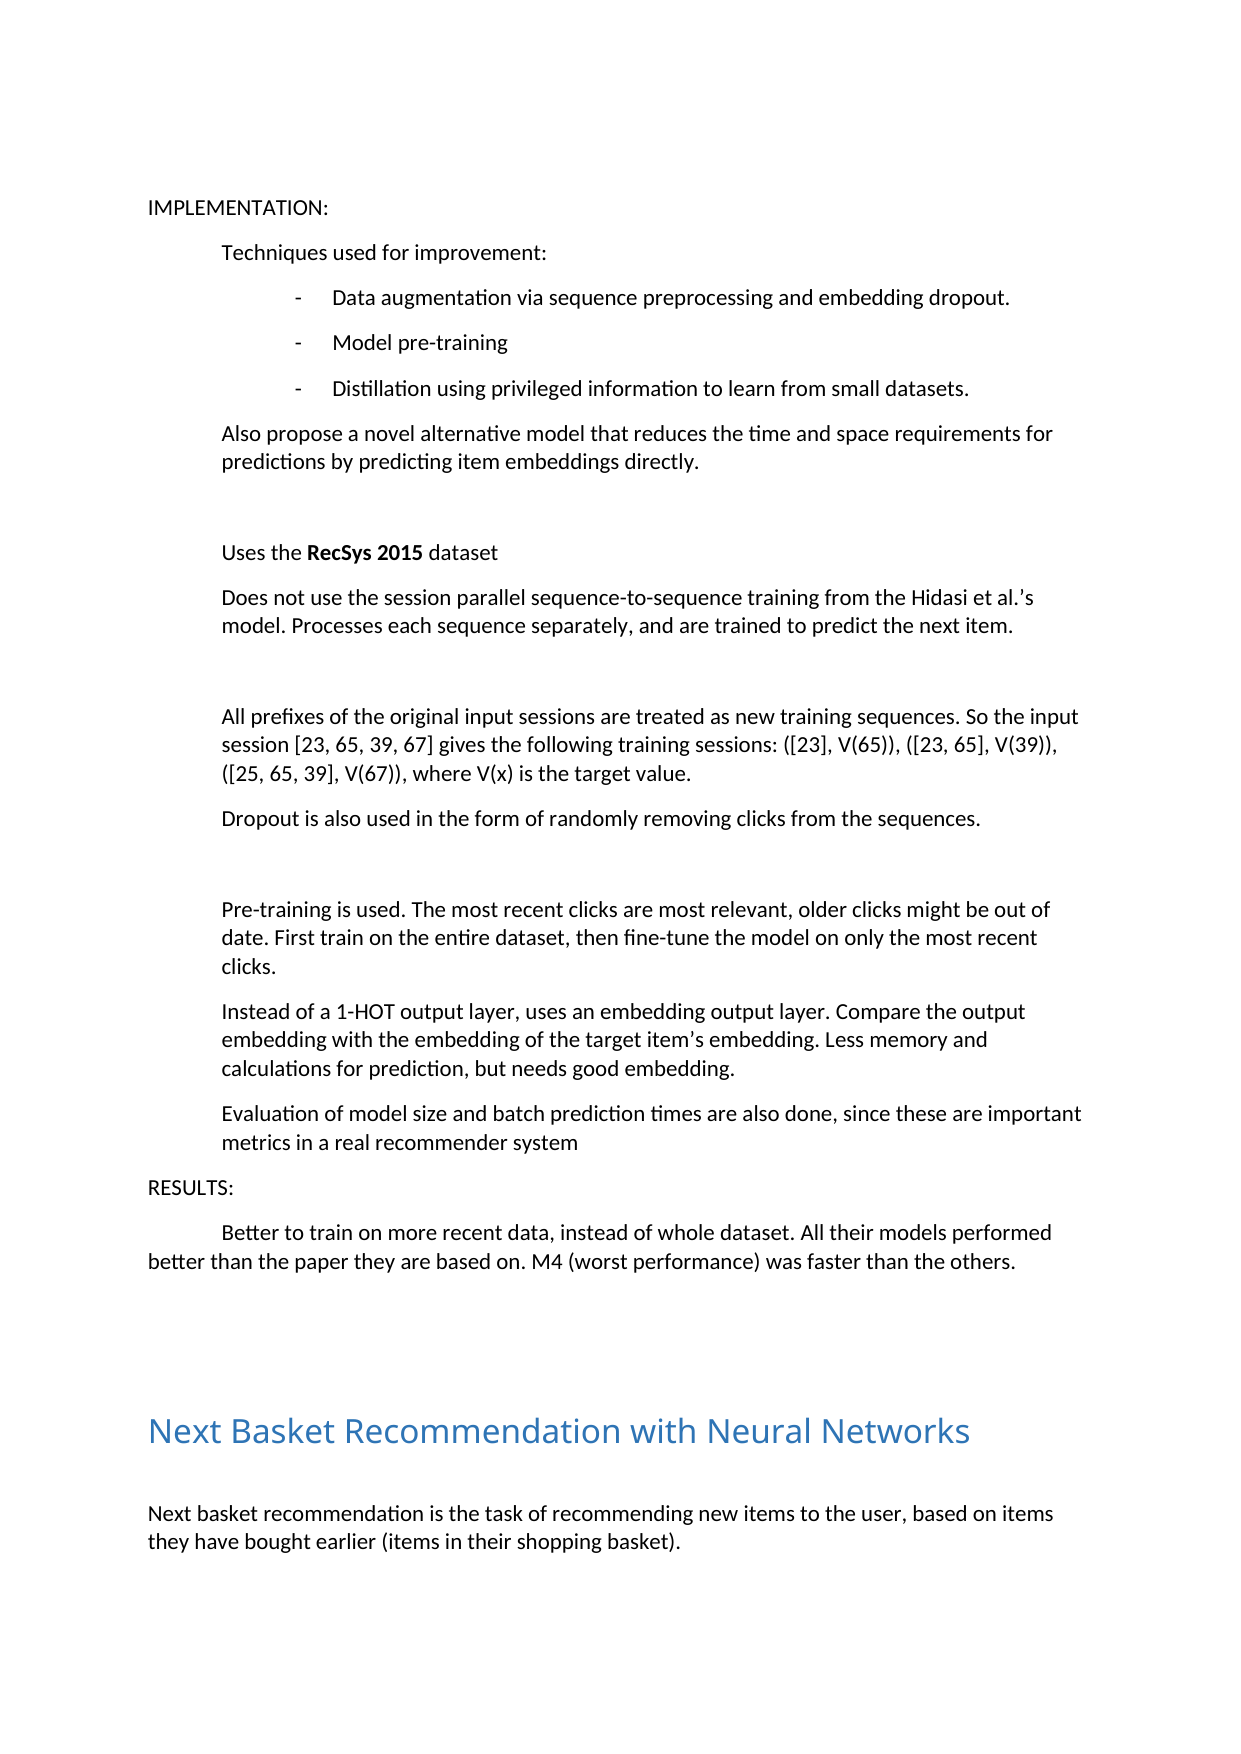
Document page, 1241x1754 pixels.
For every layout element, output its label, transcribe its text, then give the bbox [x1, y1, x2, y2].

text Evaluation of model size and batch prediction times are also done, since these are important metrics in a real recommender system [221, 1099, 1093, 1156]
list Data augmentation via sequence preprocessing and embedding dropout. [294, 283, 1093, 311]
text Better to train on more recent data, instead of whole dataset. All their models performed better than the paper they are based on. M4 (worst performance) was faster than the others. [148, 1218, 1093, 1275]
list Model pre-training [294, 328, 1093, 356]
list Distillation using privileged information to learn from small datasets. [294, 374, 1093, 402]
text RESULTS: [148, 1173, 1093, 1201]
text Pre-training is used. The most recent clicks are most relevant, older clicks might be out of date. First train on the entire dataset, then fine-tune the model on only the most recent clicks. [221, 895, 1093, 980]
subtitle Next Basket Recommendation with Neural Networks [148, 1407, 1093, 1453]
text Also propose a novel alternative model that reduces the time and space requirements for predictions by predicting item embeddings directly. [221, 419, 1093, 475]
text Dropout is also used in the form of randomly removing clicks from the sequences. [221, 804, 1093, 832]
text Uses the RecSys 2015 dataset [221, 538, 1093, 566]
text Techniques used for improvement: [148, 238, 1093, 266]
text Next basket recommendation is the task of recommending new items to the user, based on items they have bought earlier (items in their shopping basket). [148, 1499, 1093, 1555]
text Instead of a 1-HOT output layer, uses an embedding output layer. Compare the output embedding with the embedding of the target item’s embedding. Less memory and calculations for prediction, but needs good embedding. [221, 997, 1093, 1082]
text Does not use the session parallel sequence-to-sequence training from the Hidasi et al.’s model. Processes each sequence separately, and are trained to predict the next item. [221, 583, 1093, 639]
text All prefixes of the original input sessions are treated as new training sequences. So the input session [23, 65, 39, 67] gives the following training sessions: ([23], V(65)), ([23, 65], V(39)), ([25, 65, 39], V(67)), where V(x) is the target value. [221, 702, 1093, 787]
text IMPLEMENTATION: [148, 193, 1093, 221]
